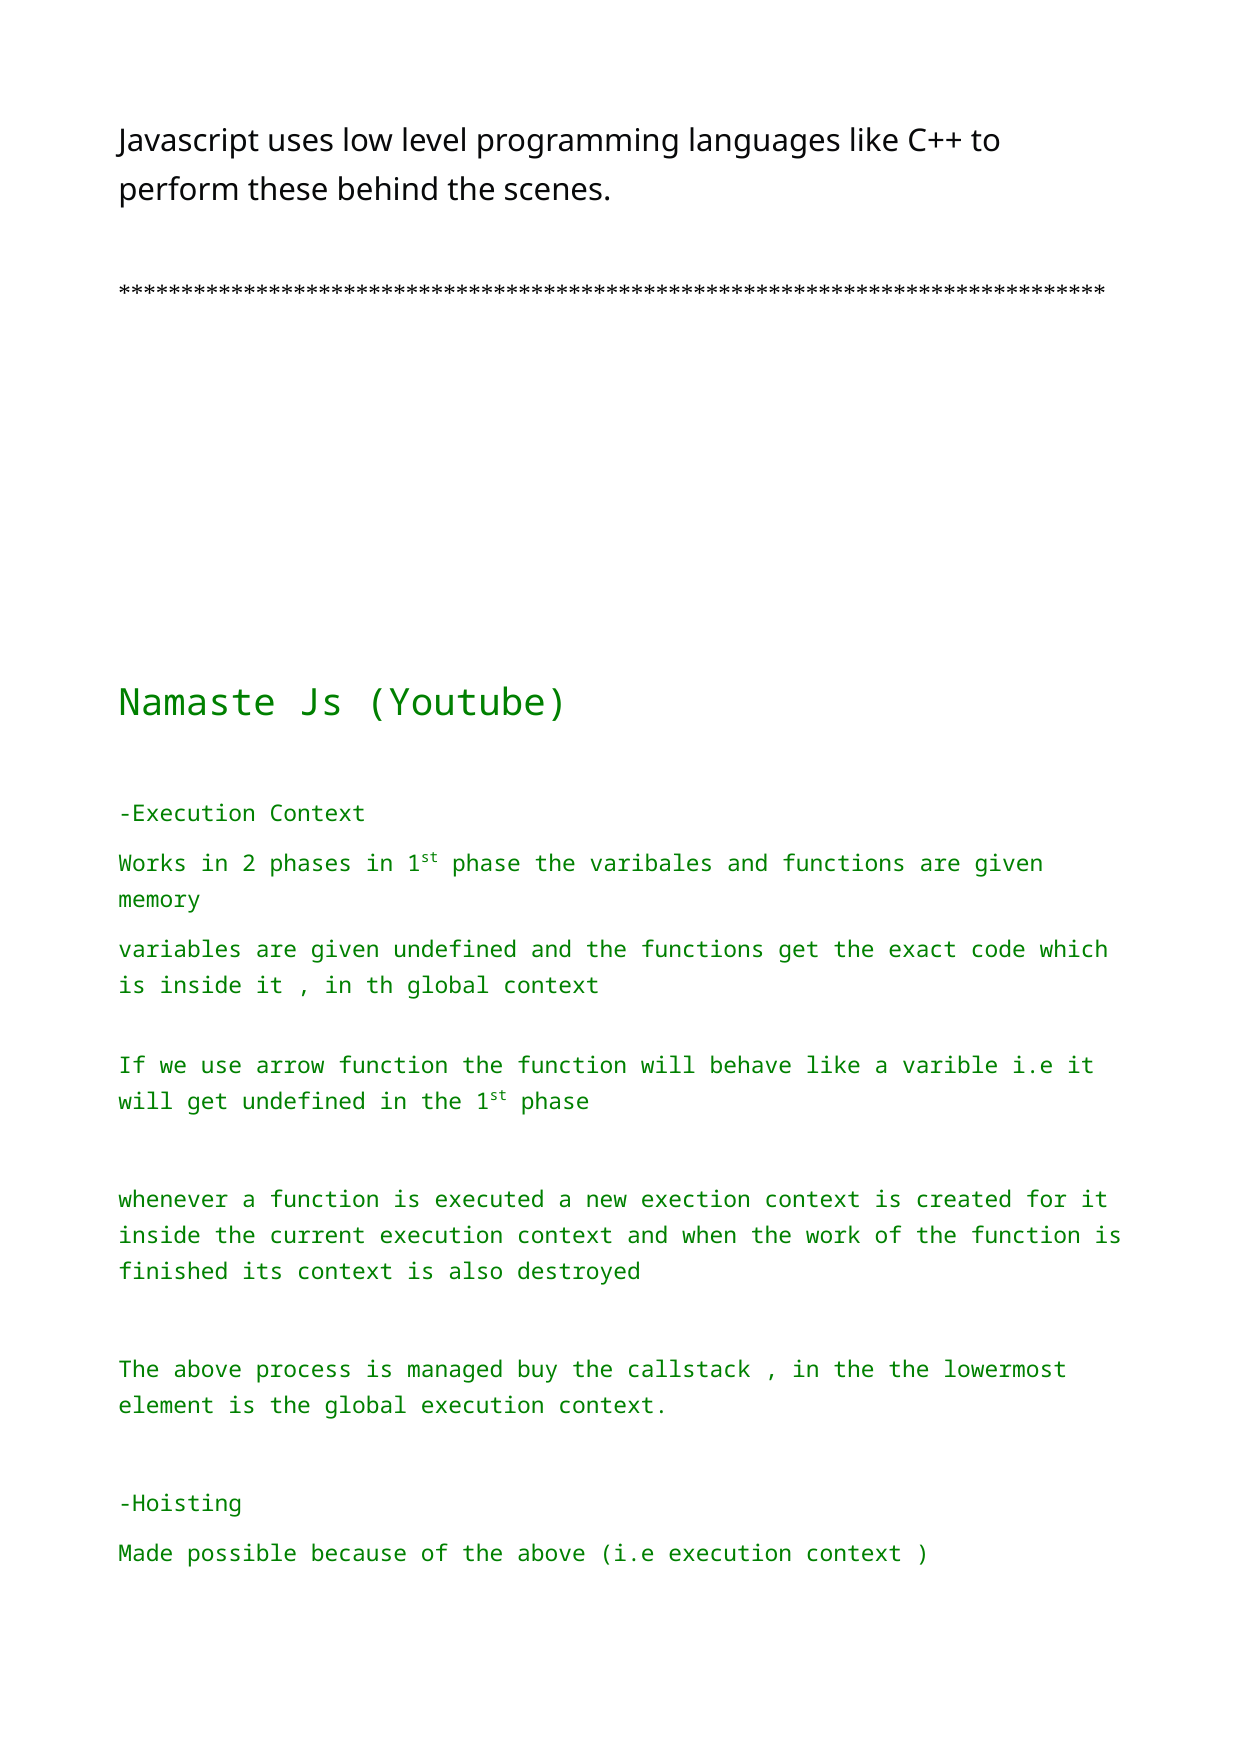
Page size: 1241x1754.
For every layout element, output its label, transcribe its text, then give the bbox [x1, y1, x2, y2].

text whenever a function is executed a new exection context is created for it inside the current execution context and when the work of the function is finished its context is also destroyed [118, 1183, 1122, 1286]
text variables are given undefined and the functions get the exact code which is inside it , in th global context [118, 933, 1122, 1001]
text ******************************************************************************* [118, 278, 1122, 307]
text Works in 2 phases in 1st phase the varibales and functions are given memory [118, 847, 1122, 914]
text Made possible because of the above (i.e execution context ) [118, 1537, 1122, 1568]
text Javascript uses low level programming languages like C++ to perform these behind the scenes. [118, 118, 1122, 210]
text Namaste Js (Youtube) [118, 676, 1122, 727]
text If we use arrow function the function will behave like a varible i.e it will get undefined in the 1st phase [118, 1049, 1122, 1116]
text The above process is managed buy the callstack , in the the lowermost element is the global execution context. [118, 1353, 1122, 1420]
text -Execution Context [118, 796, 1122, 828]
text -Hoisting [118, 1487, 1122, 1518]
